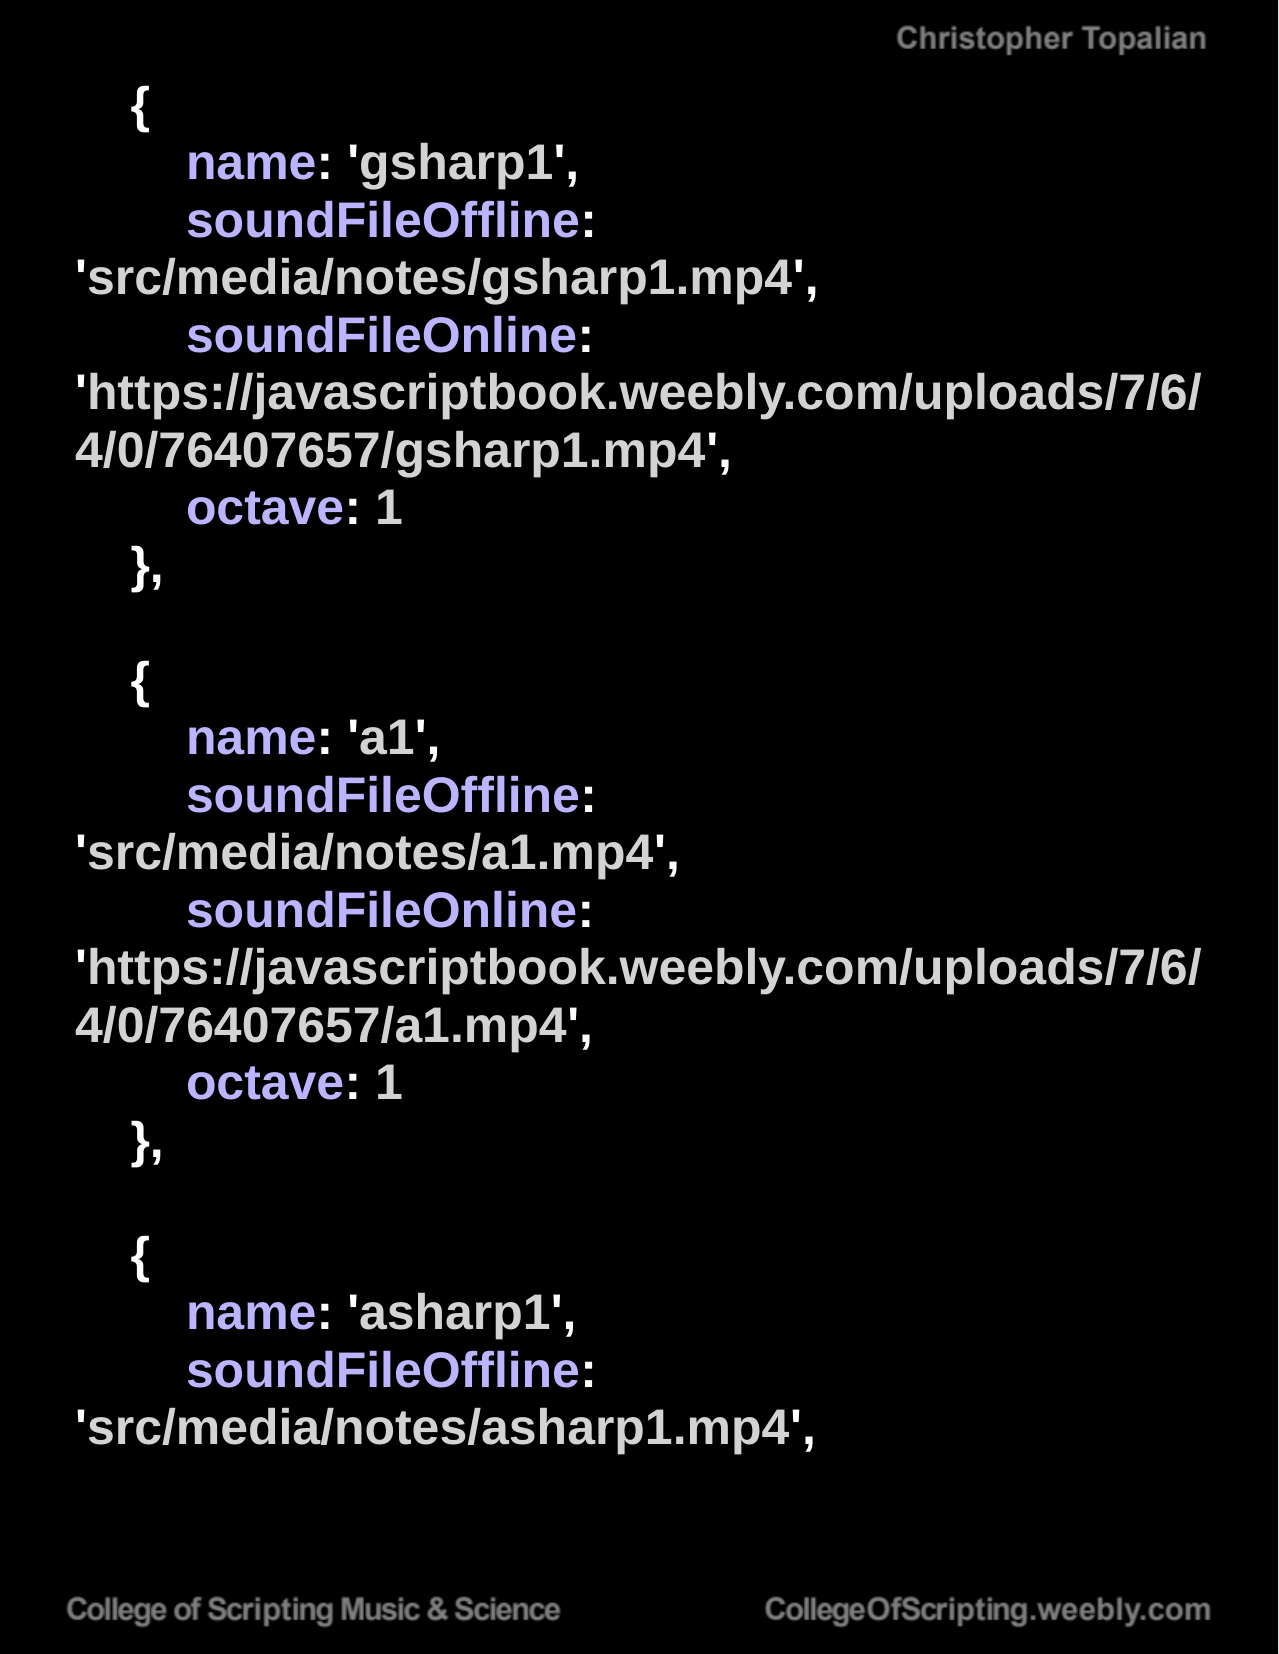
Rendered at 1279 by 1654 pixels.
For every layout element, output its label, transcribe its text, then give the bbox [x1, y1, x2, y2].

text { [75, 650, 1203, 707]
text }, [75, 1110, 1203, 1167]
text name: 'a1', [75, 707, 1203, 765]
text octave: 1 [75, 1052, 1203, 1110]
text soundFileOffline: 'src/media/notes/asharp1.mp4', [75, 1340, 1203, 1455]
text soundFileOffline: 'src/media/notes/gsharp1.mp4', [75, 190, 1203, 305]
text }, [75, 535, 1203, 592]
text { [75, 1225, 1203, 1282]
text soundFileOnline: 'https://javascriptbook.weebly.com/uploads/7/6/4/0/76407657/a1.mp4', [75, 880, 1203, 1052]
text soundFileOffline: 'src/media/notes/a1.mp4', [75, 765, 1203, 880]
text octave: 1 [75, 477, 1203, 535]
text { [75, 75, 1203, 132]
text name: 'asharp1', [75, 1282, 1203, 1340]
text name: 'gsharp1', [75, 132, 1203, 190]
text soundFileOnline: 'https://javascriptbook.weebly.com/uploads/7/6/4/0/76407657/gsharp1.mp4', [75, 305, 1203, 477]
